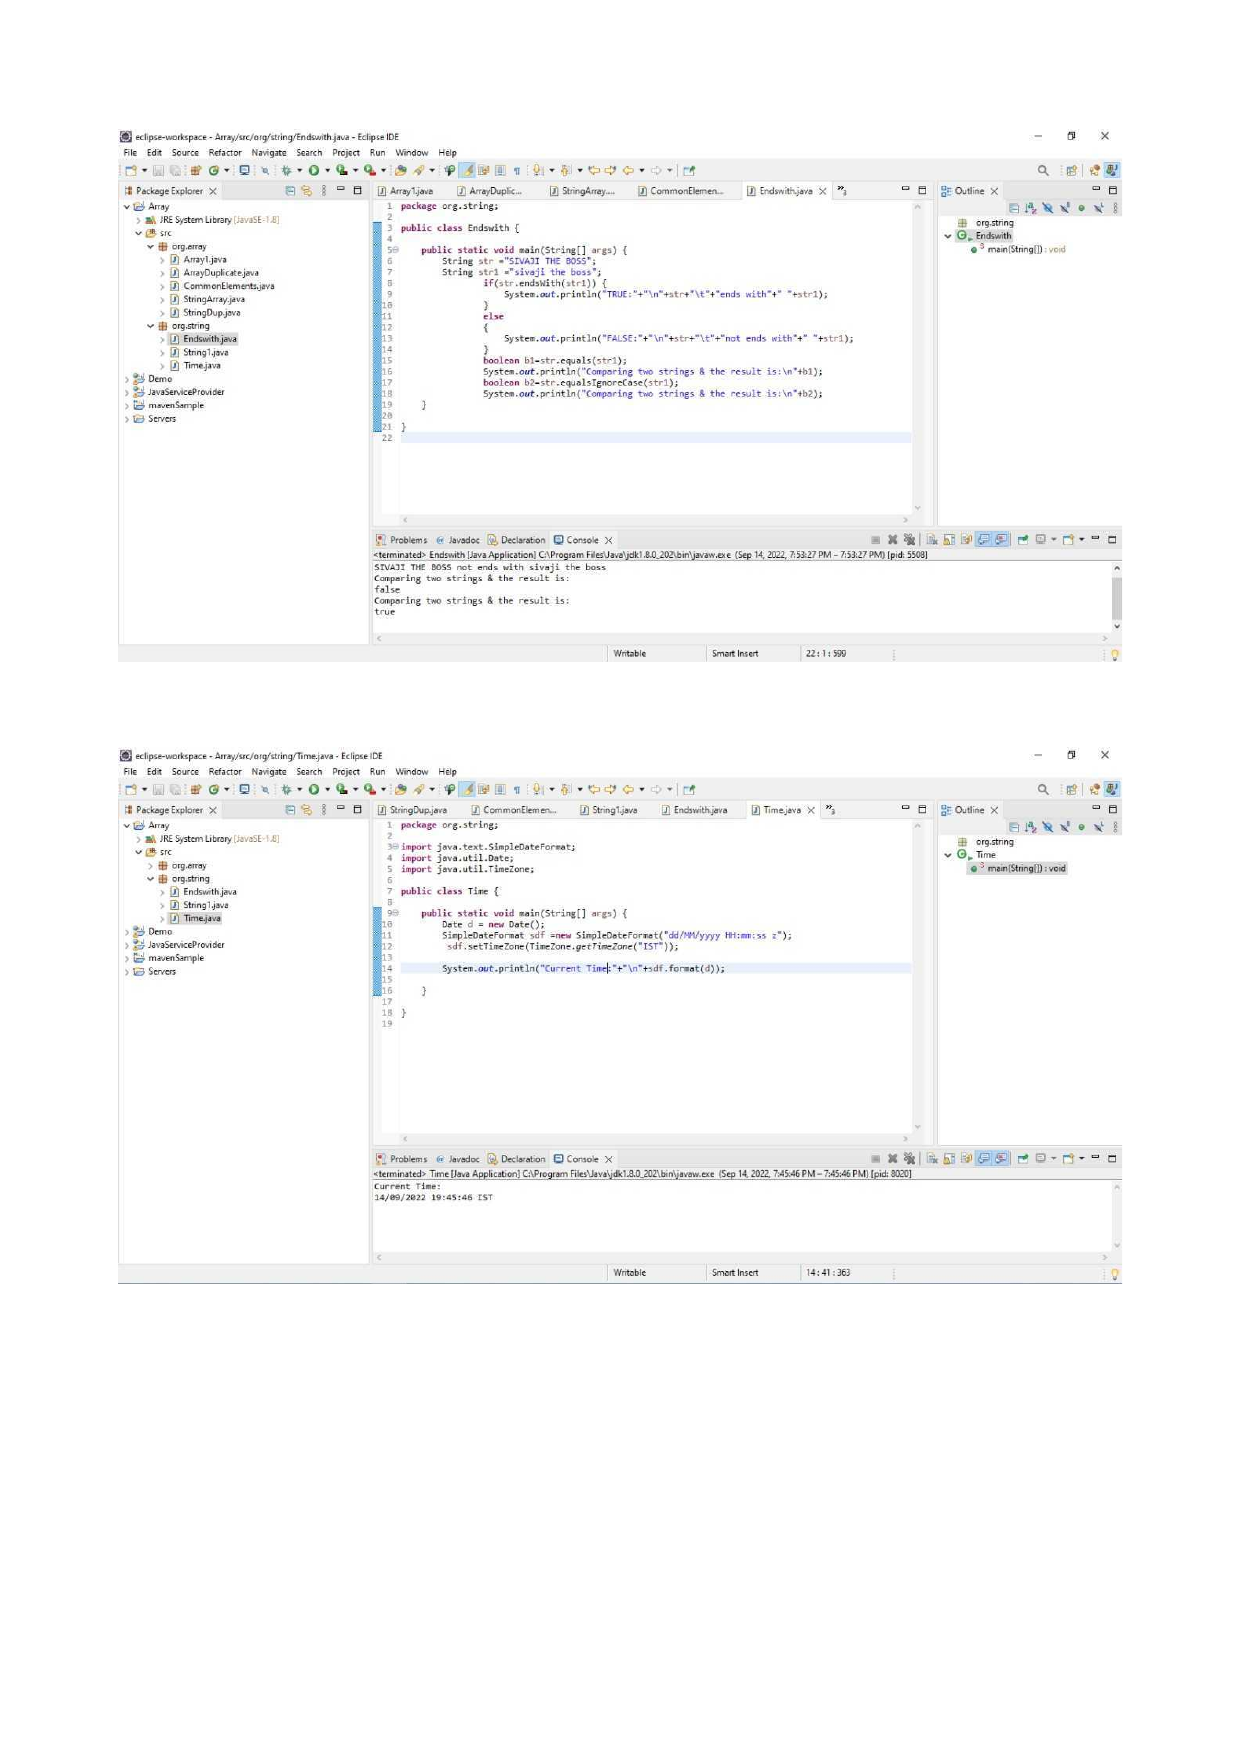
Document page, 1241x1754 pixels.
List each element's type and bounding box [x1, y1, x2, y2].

picture [118, 129, 1123, 662]
picture [118, 747, 1123, 1284]
